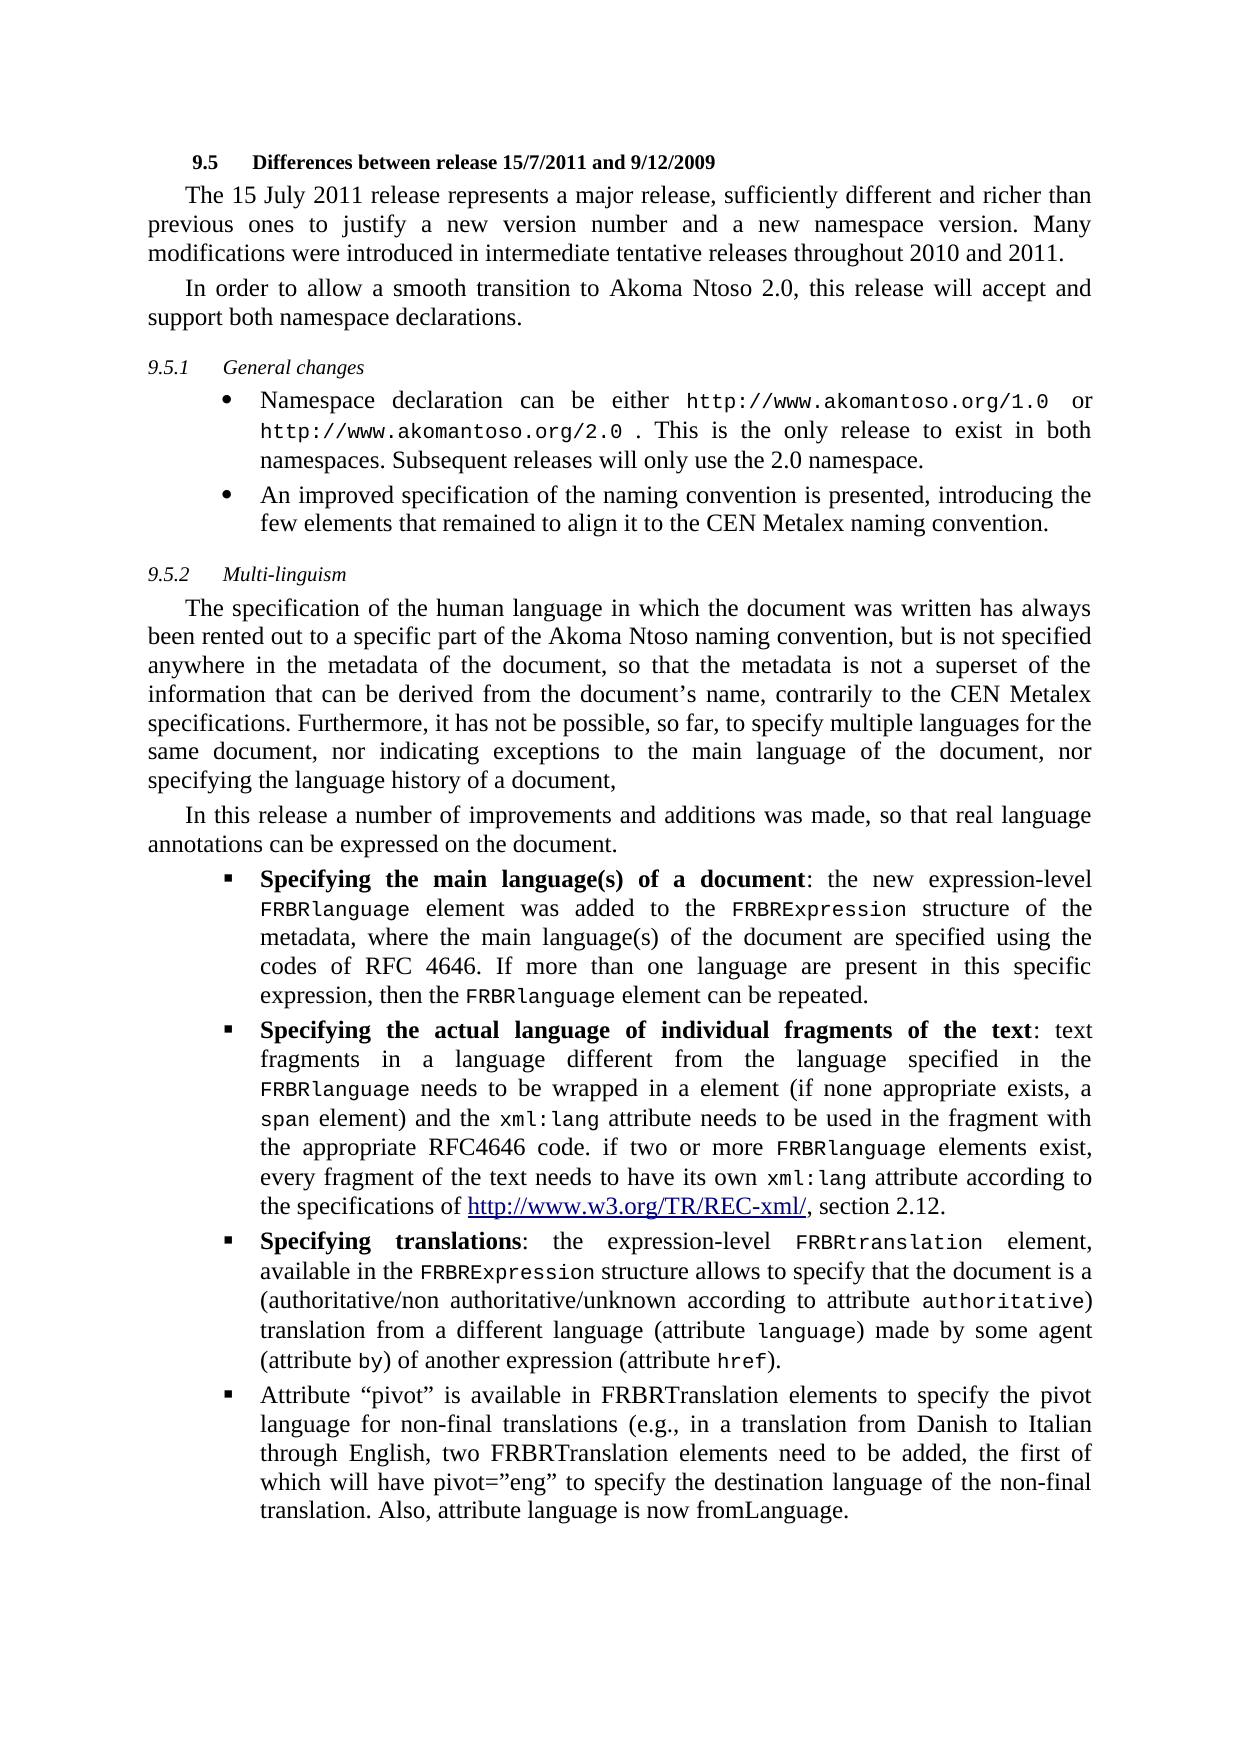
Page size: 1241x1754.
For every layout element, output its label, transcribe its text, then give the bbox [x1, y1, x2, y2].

text In order to allow a smooth transition to Akoma Ntoso 2.0, this release will accept and support both namespace declarations. [148, 273, 1092, 330]
text The 15 July 2011 release represents a major release, sufficiently different and richer than previous ones to justify a new version number and a new namespace version. Many modifications were introduced in intermediate tentative releases throughout 2010 and 2011. [148, 180, 1092, 267]
list Specifying translations: the expression-level FRBRtranslation element, available in the FRBRExpression structure allows to specify that the document is a (authoritative/non authoritative/unknown according to attribute authoritative) translation from a different language (attribute language) made by some agent (attribute by) of another expression (attribute href). [222, 1226, 1092, 1374]
subtitle Multi-linguism [148, 562, 1092, 586]
text In this release a number of improvements and additions was made, so that real language annotations can be expressed on the document. [148, 800, 1092, 858]
list Attribute “pivot” is available in FRBRTranslation elements to specify the pivot language for non-final translations (e.g., in a translation from Danish to Italian through English, two FRBRTranslation elements need to be added, the first of which will have pivot=”eng” to specify the destination language of the non-final translation. Also, attribute language is now fromLanguage. [222, 1381, 1092, 1524]
subtitle General changes [148, 355, 1092, 379]
text The specification of the human language in which the document was written has always been rented out to a specific part of the Akoma Ntoso naming convention, but is not specified anywhere in the metadata of the document, so that the metadata is not a superset of the information that can be derived from the document’s name, contrarily to the CEN Metalex specifications. Furthermore, it has not be possible, so far, to specify multiple languages for the same document, nor indicating exceptions to the main language of the document, nor specifying the language history of a document, [148, 593, 1092, 794]
subtitle Differences between release 15/7/2011 and 9/12/2009 [192, 150, 1092, 174]
list Specifying the main language(s) of a document: the new expression-level FRBRlanguage element was added to the FRBRExpression structure of the metadata, where the main language(s) of the document are specified using the codes of RFC 4646. If more than one language are present in this specific expression, then the FRBRlanguage element can be repeated. [222, 864, 1092, 1009]
list Specifying the actual language of individual fragments of the text: text fragments in a language different from the language specified in the FRBRlanguage needs to be wrapped in a element (if none appropriate exists, a span element) and the xml:lang attribute needs to be used in the fragment with the appropriate RFC4646 code. if two or more FRBRlanguage elements exist, every fragment of the text needs to have its own xml:lang attribute according to the specifications of http://www.w3.org/TR/REC-xml/, section 2.12. [222, 1016, 1092, 1220]
list Namespace declaration can be either http://www.akomantoso.org/1.0 or http://www.akomantoso.org/2.0 . This is the only release to exist in both namespaces. Subsequent releases will only use the 2.0 namespace. [222, 386, 1092, 473]
list An improved specification of the naming convention is presented, introducing the few elements that remained to align it to the CEN Metalex naming convention. [222, 480, 1092, 537]
